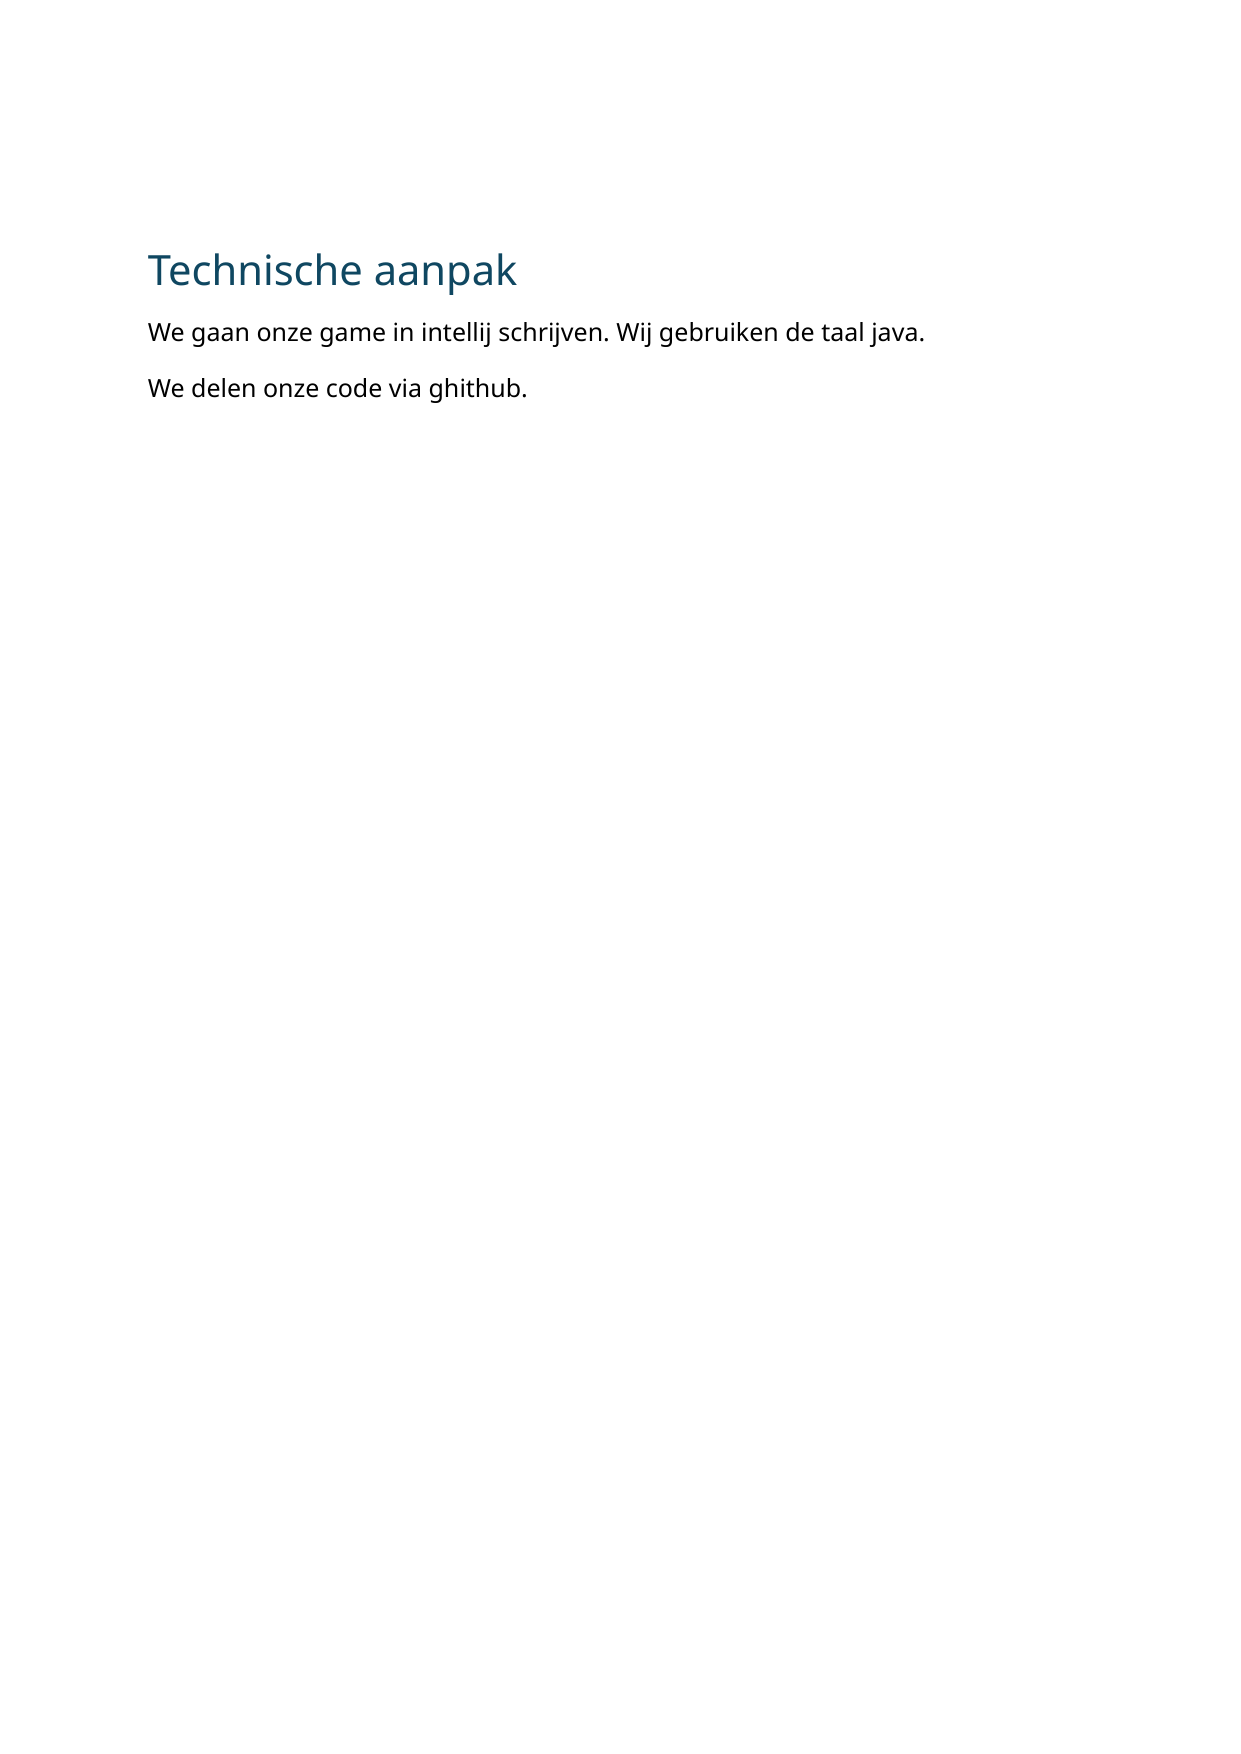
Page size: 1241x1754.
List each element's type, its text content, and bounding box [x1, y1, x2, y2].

text We delen onze code via ghithub. [148, 370, 1093, 404]
text We gaan onze game in intellij schrijven. Wij gebruiken de taal java. [148, 314, 1093, 348]
subtitle Technische aanpak [148, 241, 1093, 298]
